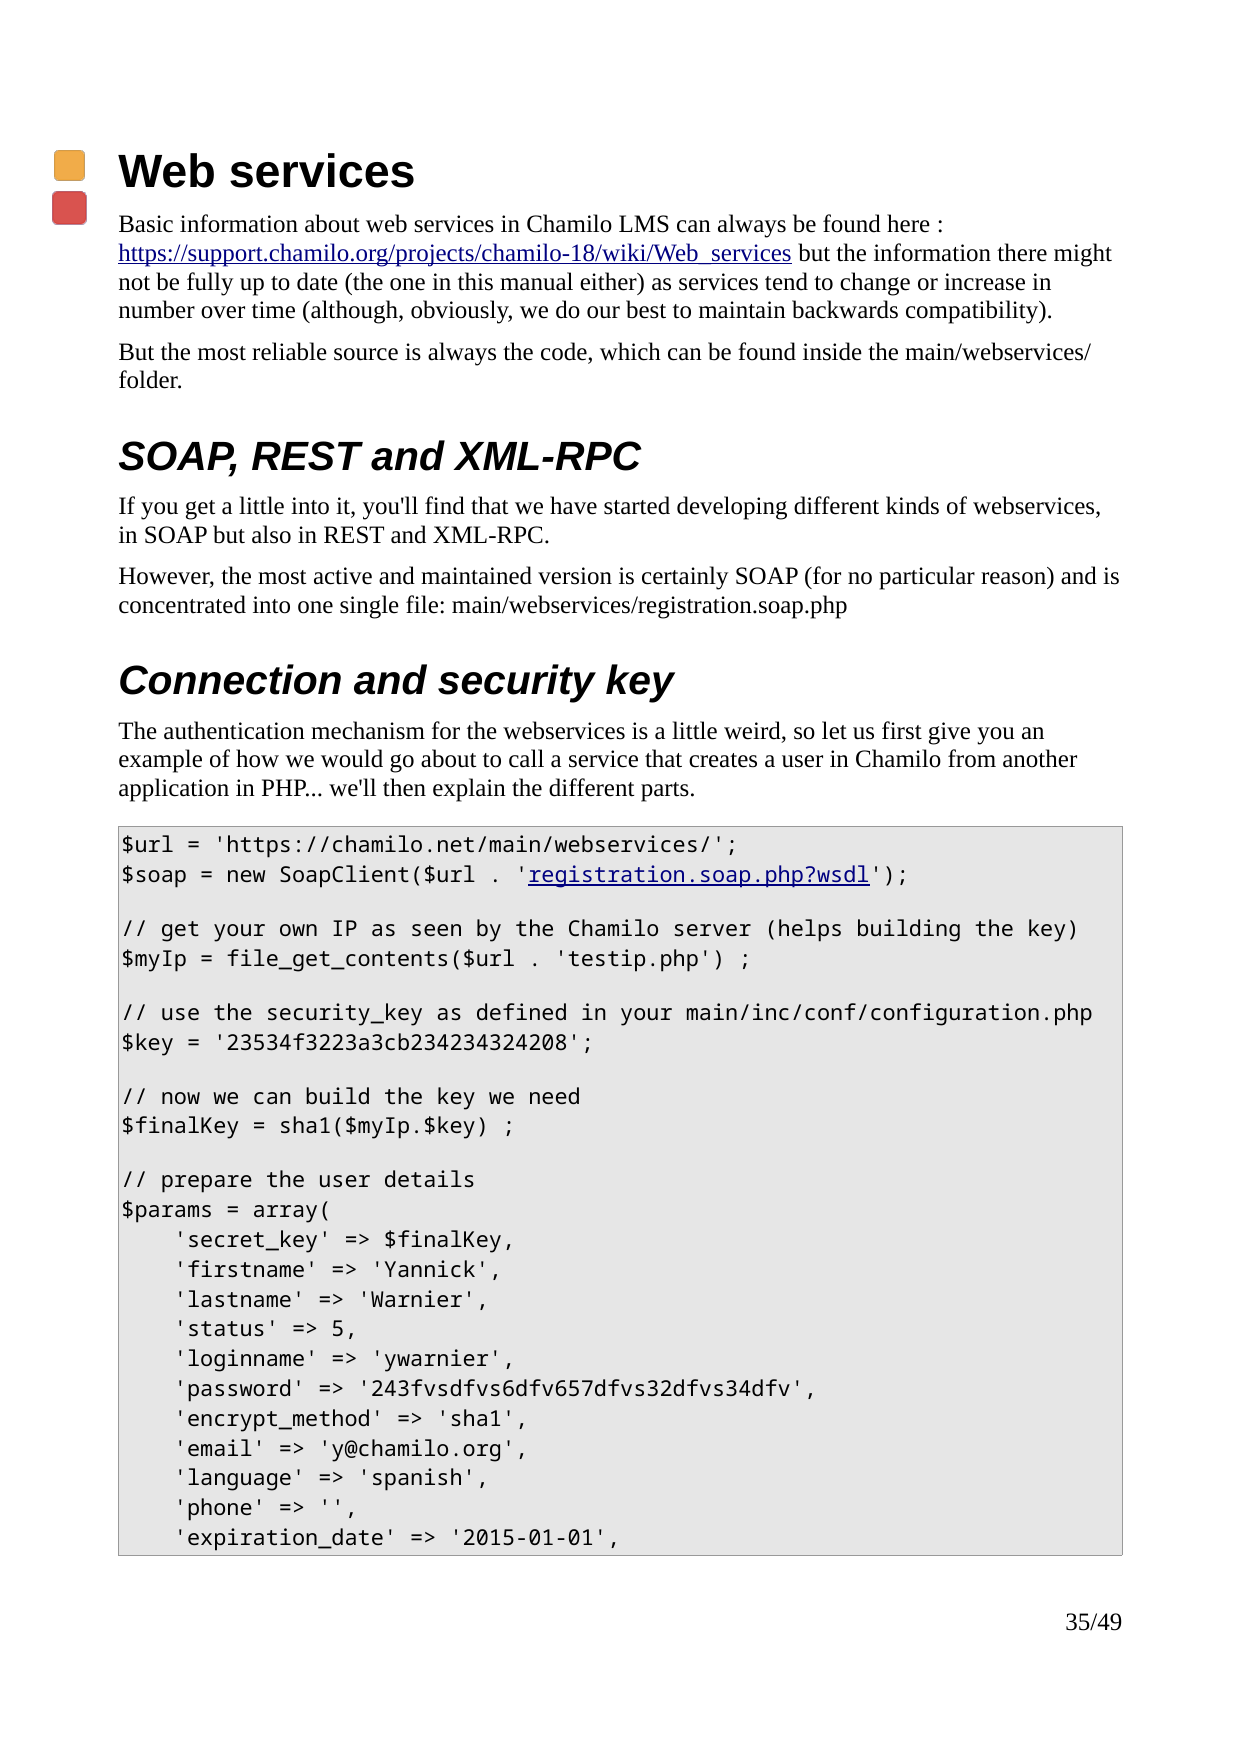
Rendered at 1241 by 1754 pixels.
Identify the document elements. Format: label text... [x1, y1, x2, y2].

text But the most reliable source is always the code, which can be found inside the main/webservices/ folder. [118, 337, 1122, 394]
text The authentication mechanism for the webservices is a little weird, so let us first give you an example of how we would go about to call a service that creates a user in Chamilo from another application in PHP... we'll then explain the different parts. [118, 716, 1122, 802]
text // use the security_key as defined in your main/inc/conf/configuration.php $key = '23534f3223a3cb234234324208'; [119, 994, 1122, 1056]
text If you get a little into it, you'll find that we have started developing different kinds of webservices, in SOAP but also in REST and XML-RPC. [118, 491, 1122, 549]
text // prepare the user details $params = array( 'secret_key' => $finalKey, 'firstname' => 'Yannick', 'lastname' => 'Warnier', 'status' => 5, 'loginname' => 'ywarnier', 'password' => '243fvsdfvs6dfv657dfvs32dfvs34dfv', 'encrypt_method' => 'sha1', 'email' => 'y@chamilo.org', 'language' => 'spanish', 'phone' => '', 'expiration_date' => '2015-01-01', [119, 1161, 1122, 1555]
picture [51, 191, 88, 226]
text However, the most active and maintained version is certainly SOAP (for no particular reason) and is concentrated into one single file: main/webservices/registration.soap.php [118, 561, 1122, 619]
text $url = 'https://chamilo.net/main/webservices/'; $soap = new SoapClient($url . 'registration.soap.php?wsdl'); [119, 827, 1122, 889]
picture [53, 149, 86, 182]
text // now we can build the key we need $finalKey = sha1($myIp.$key) ; [119, 1078, 1122, 1140]
text Basic information about web services in Chamilo LMS can always be found here : https://support.chamilo.org/projects/chamilo-18/wiki/Web_services but the information there might not be fully up to date (the one in this manual either) as services tend to change or increase in number over time (although, obviously, we do our best to maintain backwards compatibility). [118, 209, 1122, 324]
subtitle Web services [118, 143, 1122, 197]
subtitle SOAP, REST and XML-RPC [118, 432, 1122, 479]
text // get your own IP as seen by the Chamilo server (helps building the key) $myIp = file_get_contents($url . 'testip.php') ; [119, 910, 1122, 973]
subtitle Connection and security key [118, 656, 1122, 703]
